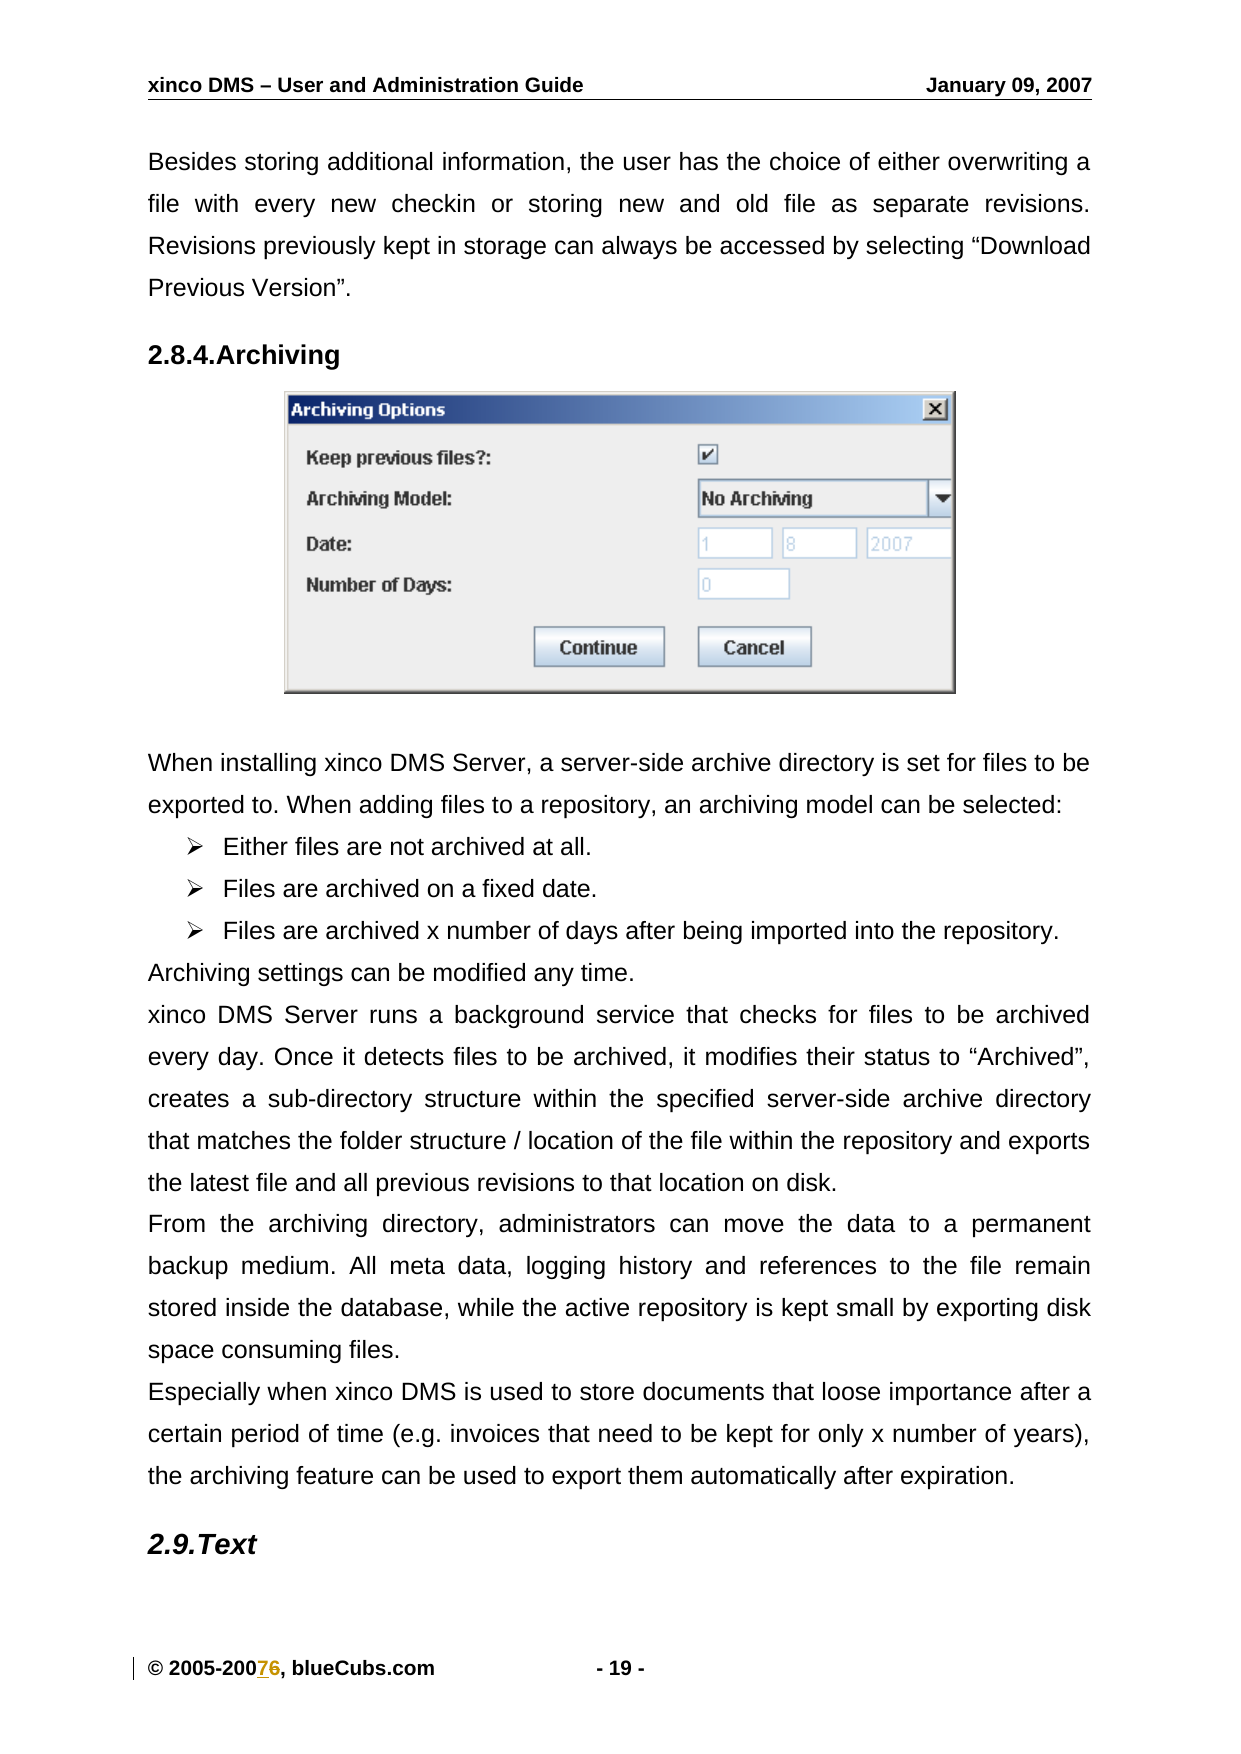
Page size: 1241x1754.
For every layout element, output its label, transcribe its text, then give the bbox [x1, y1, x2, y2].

text Archiving settings can be modified any time. [148, 959, 1092, 987]
text xinco DMS Server runs a background service that checks for files to be archived every day. Once it detects files to be archived, it modifies their status to “Archived”, creates a sub-directory structure within the specified server-side archive directory that matches the folder structure / location of the file within the repository and exports the latest file and all previous revisions to that location on disk. [148, 1001, 1092, 1196]
text From the archiving directory, administrators can move the data to a permanent backup medium. All meta data, logging history and references to the file remain stored inside the database, while the active repository is kept small by exporting disk space consuming files. [148, 1210, 1092, 1364]
text When installing xinco DMS Server, a server-side archive directory is set for files to be exported to. When adding files to a repository, an archiving model can be selected: [148, 749, 1092, 819]
subtitle Archiving [148, 340, 1092, 371]
list Files are archived on a fixed date. [185, 875, 1092, 903]
list Either files are not archived at all. [185, 833, 1092, 861]
text Besides storing additional information, the user has the choice of either overwriting a file with every new checkin or storing new and old file as separate revisions. Revisions previously kept in storage can always be accessed by selecting “Download Previous Version”. [148, 148, 1092, 301]
list Files are archived x number of days after being imported into the repository. [185, 917, 1092, 945]
subtitle Text [148, 1528, 1092, 1561]
text Especially when xinco DMS is used to store documents that loose importance after a certain period of time (e.g. invoices that need to be kept for only x number of years), the archiving feature can be used to export them automatically after expiration. [148, 1378, 1092, 1489]
picture [284, 391, 956, 694]
